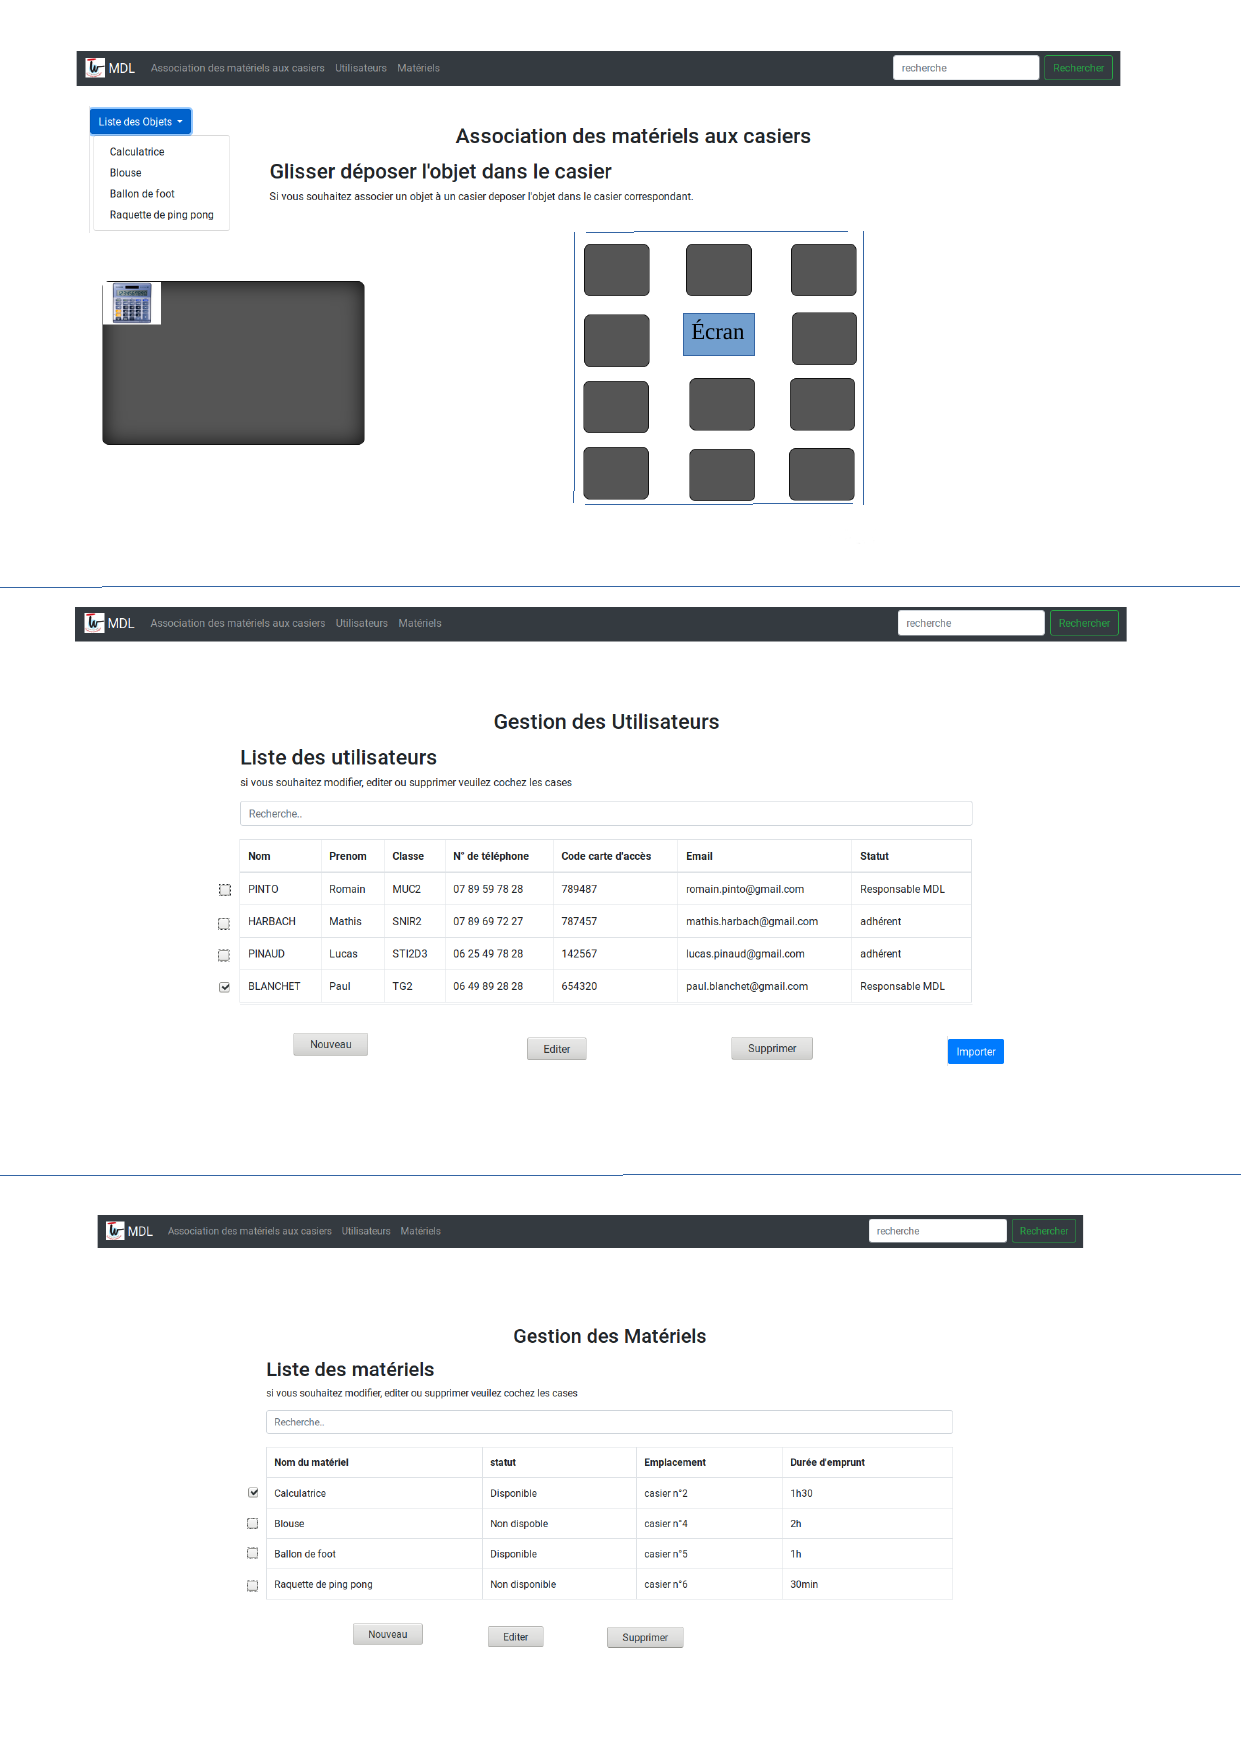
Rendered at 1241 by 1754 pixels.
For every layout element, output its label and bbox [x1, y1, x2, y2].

picture [97, 1215, 1084, 1692]
picture [76, 51, 1121, 556]
picture [75, 607, 1127, 1116]
